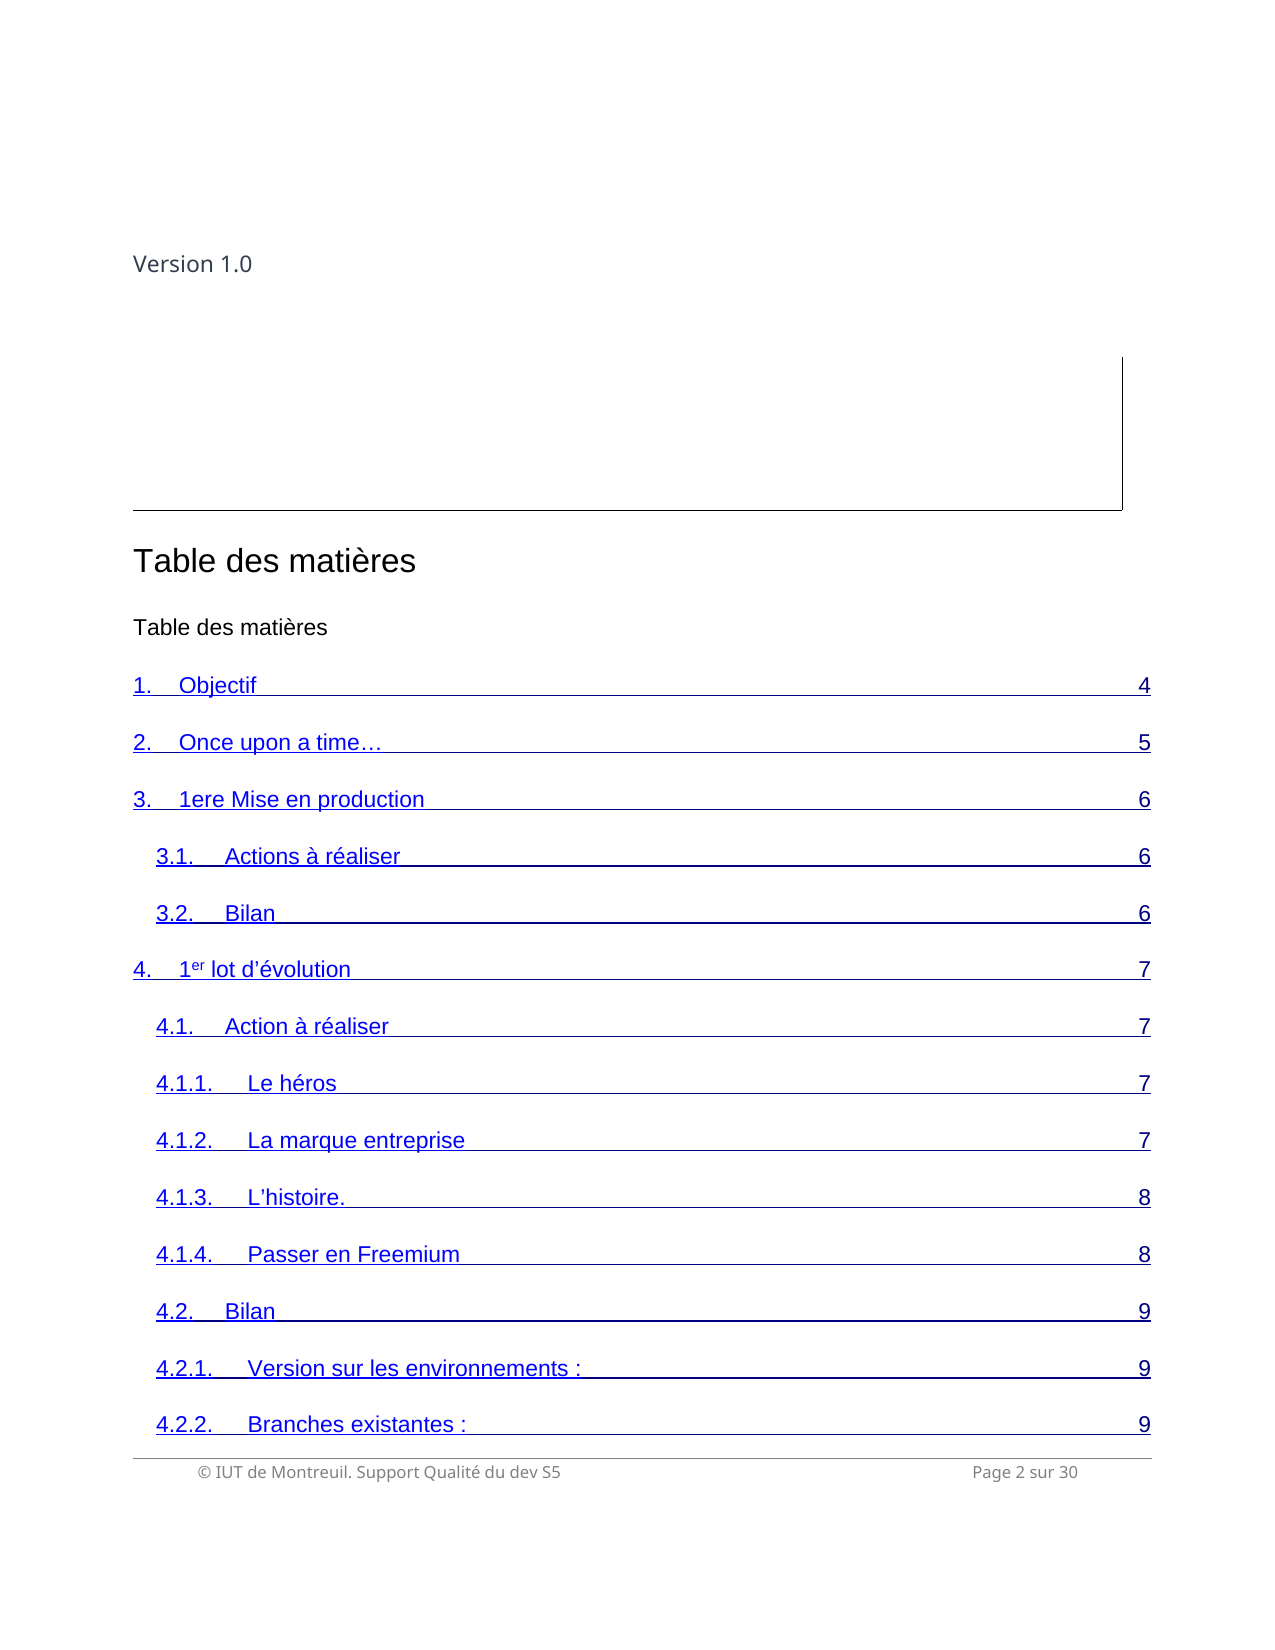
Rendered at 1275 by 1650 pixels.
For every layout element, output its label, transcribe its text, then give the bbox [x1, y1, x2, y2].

text Table des matières [133, 614, 1152, 640]
text Version 1.0 [133, 248, 1152, 279]
text 3. 1ere Mise en production 6 [133, 786, 1152, 813]
text 4.1. Action à réaliser 7 [156, 1013, 1152, 1040]
text 4.2.2. Branches existantes : 9 [156, 1411, 1152, 1438]
text 2. Once upon a time… 5 [133, 729, 1152, 756]
text 4.1.3. L’histoire. 8 [156, 1184, 1152, 1211]
text 4. 1er lot d’évolution 7 [133, 956, 1152, 983]
text 3.2. Bilan 6 [156, 899, 1152, 927]
text Table des matières [133, 541, 1152, 579]
text 4.2.1. Version sur les environnements : 9 [156, 1354, 1152, 1382]
text 4.1.2. La marque entreprise 7 [156, 1127, 1152, 1154]
text 4.1.1. Le héros 7 [156, 1070, 1152, 1097]
text 1. Objectif 4 [133, 672, 1152, 699]
text 4.1.4. Passer en Freemium 8 [156, 1241, 1152, 1268]
text 3.1. Actions à réaliser 6 [156, 843, 1152, 870]
text 4.2. Bilan 9 [156, 1298, 1152, 1325]
